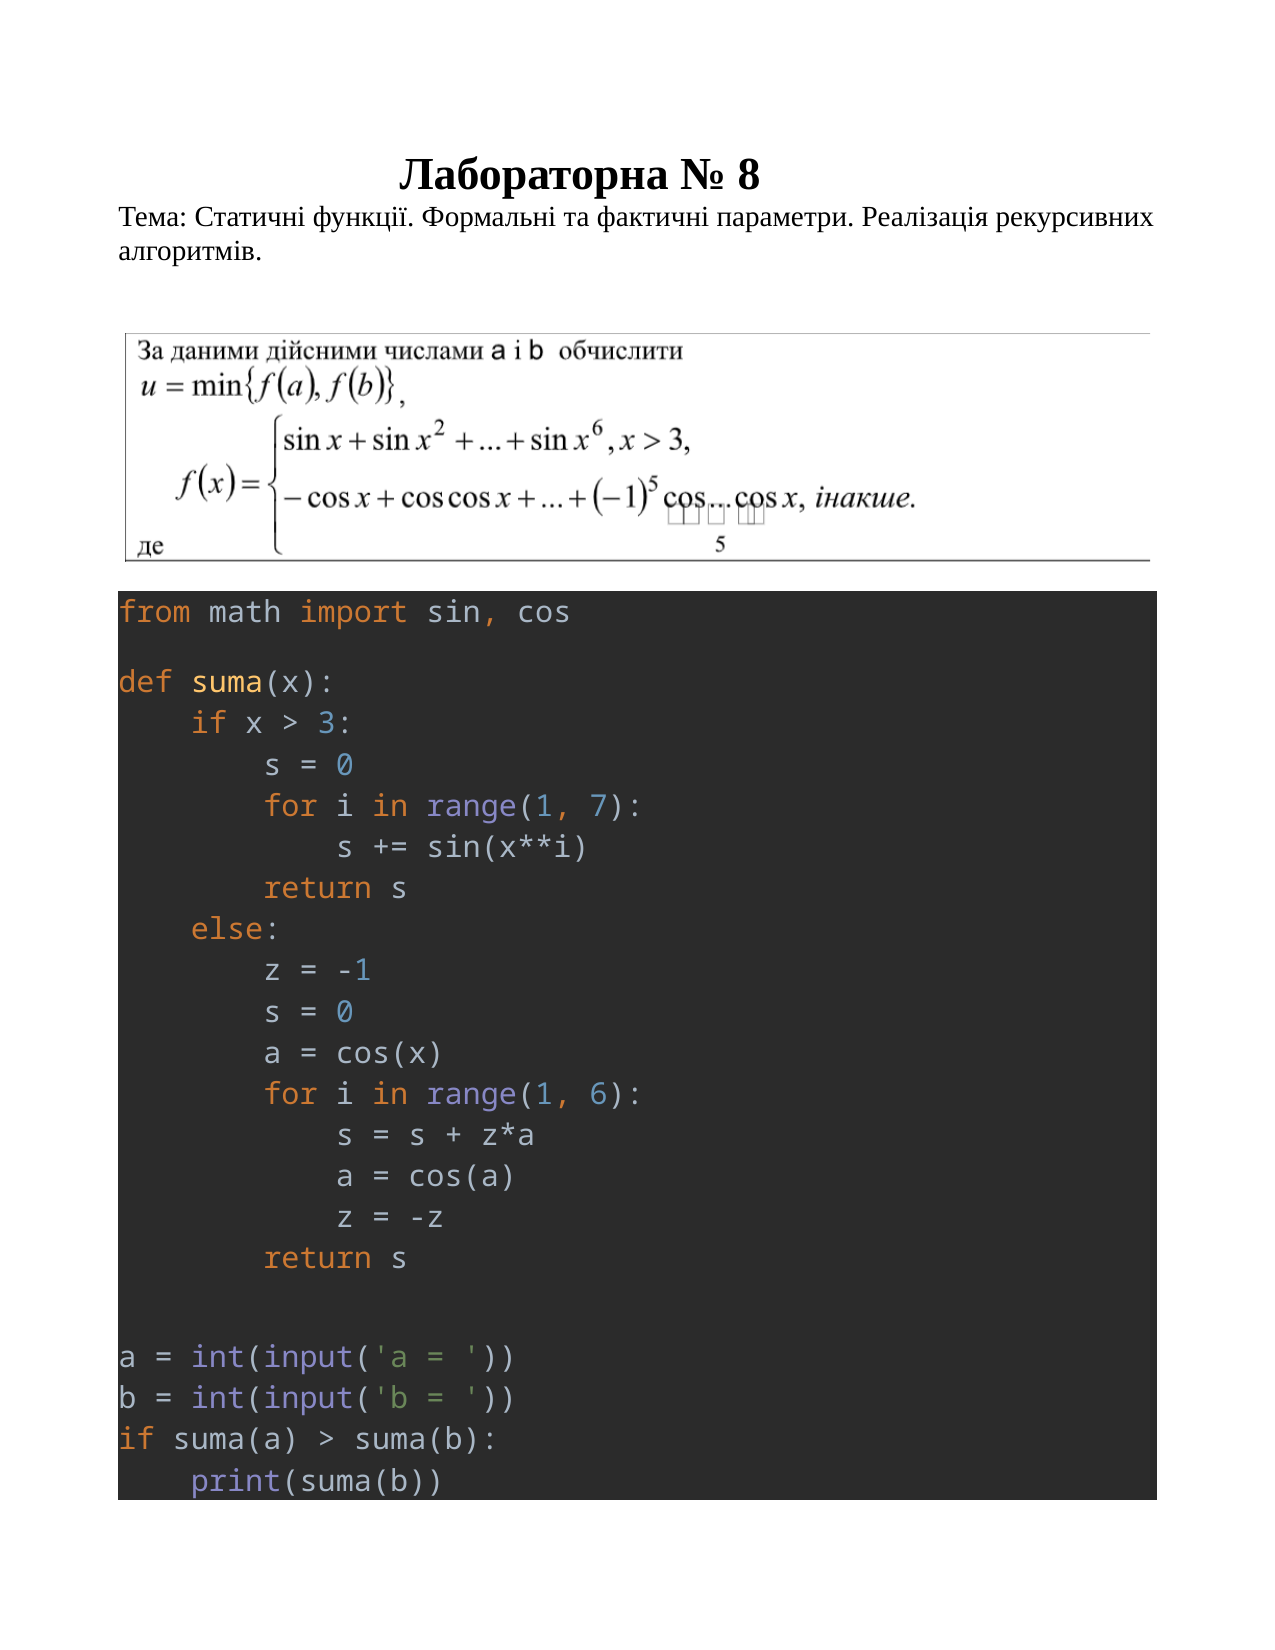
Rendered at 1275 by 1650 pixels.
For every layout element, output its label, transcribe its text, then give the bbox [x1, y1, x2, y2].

text Лабораторна № 8 [118, 147, 1157, 199]
text from math import sin, cos def suma(x): if x > 3: s = 0 for i in range(1, 7): s += sin(x**i) return s else: z = -1 s = 0 a = cos(x) for i in range(1, 6): s = s + z*a a = cos(a) z = -z return s a = int(input('a = ')) b = int(input('b = ')) if suma(a) > suma(b): print(suma(b)) [118, 591, 1157, 1500]
text Тема: Статичні функції. Формальні та фактичні параметри. Реалізація рекурсивних [118, 199, 1157, 233]
picture [125, 333, 1150, 562]
text алгоритмів. [118, 233, 1157, 267]
